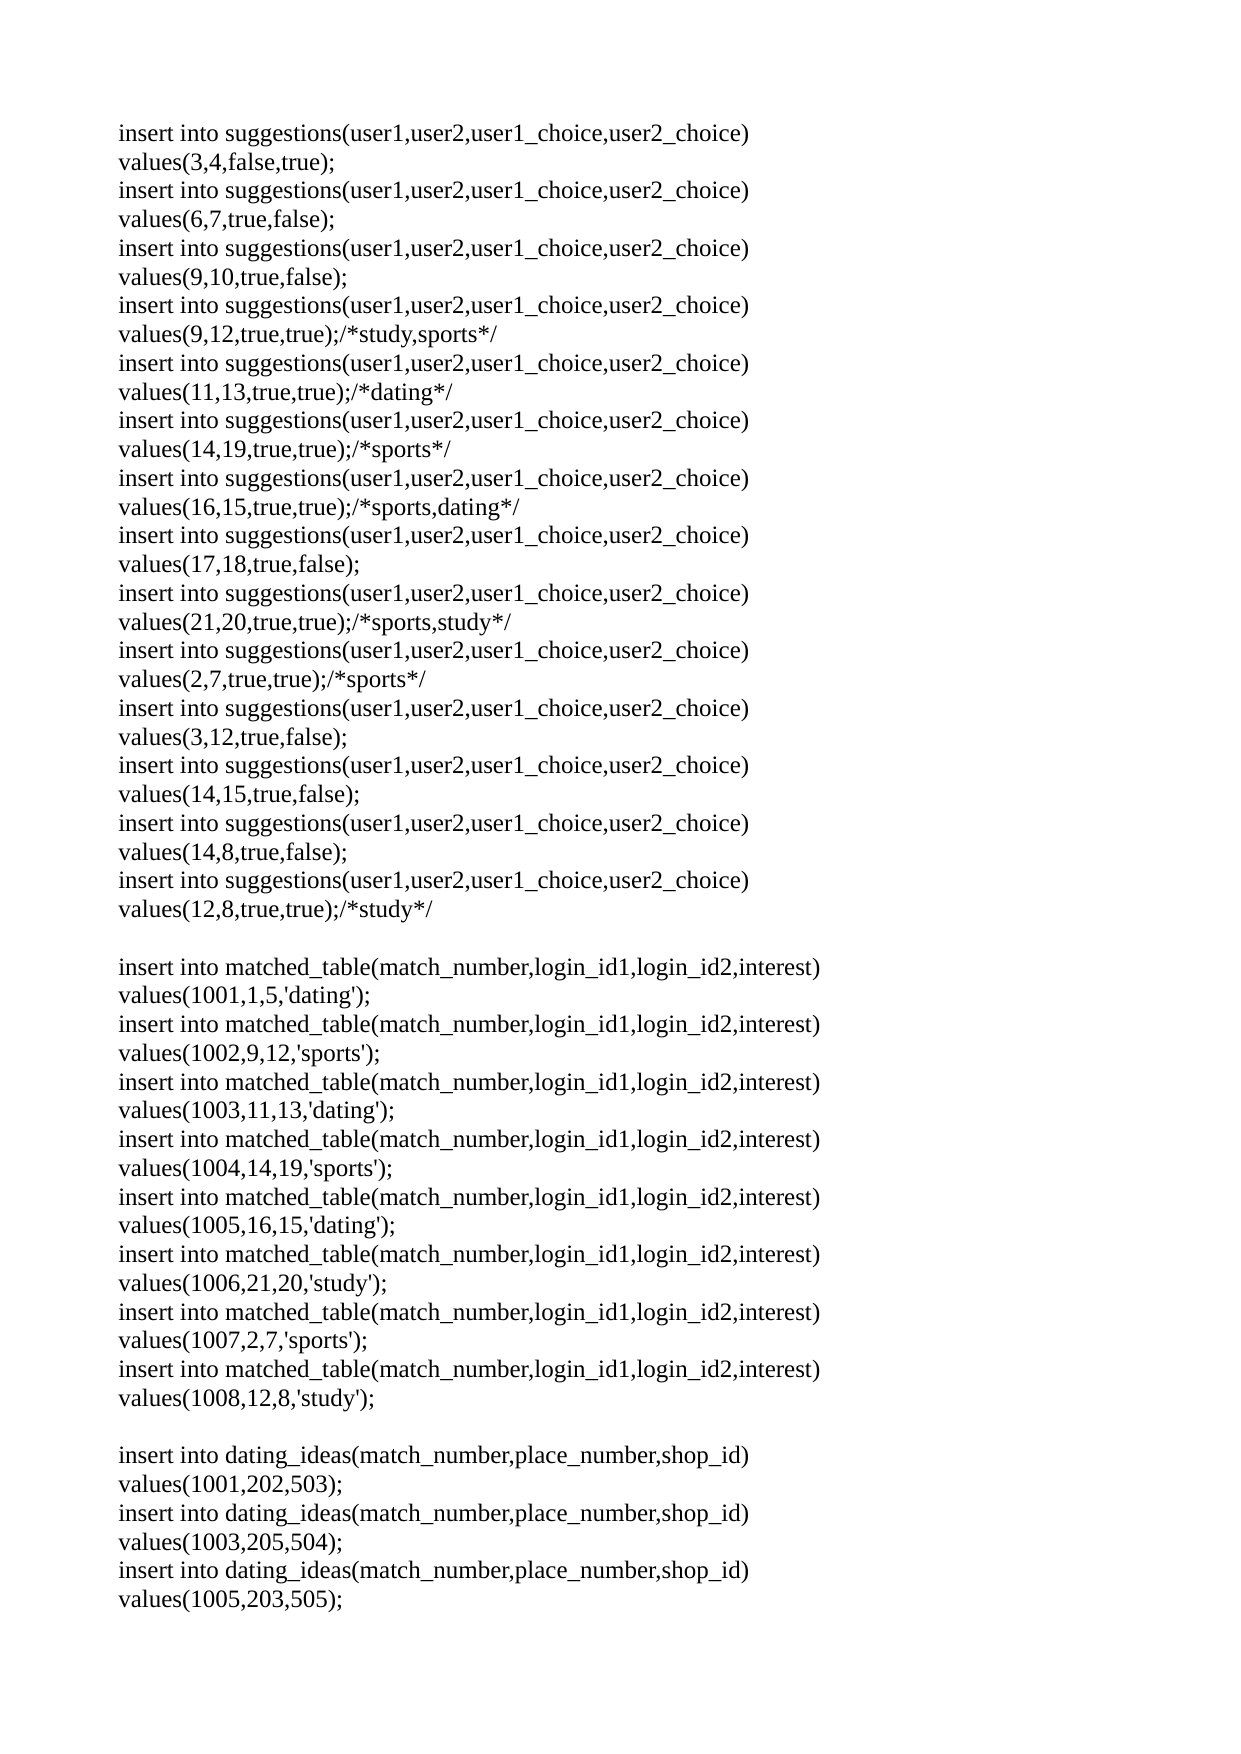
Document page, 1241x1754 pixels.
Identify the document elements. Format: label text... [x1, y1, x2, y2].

text values(17,18,true,false); [118, 549, 1122, 578]
text insert into matched_table(match_number,login_id1,login_id2,interest) [118, 1354, 1122, 1383]
text insert into suggestions(user1,user2,user1_choice,user2_choice) [118, 406, 1122, 434]
text values(14,19,true,true);/*sports*/ [118, 434, 1122, 463]
text values(16,15,true,true);/*sports,dating*/ [118, 492, 1122, 521]
text values(1004,14,19,'sports'); [118, 1153, 1122, 1182]
text values(1001,1,5,'dating'); [118, 981, 1122, 1009]
text insert into matched_table(match_number,login_id1,login_id2,interest) [118, 1297, 1122, 1326]
text values(2,7,true,true);/*sports*/ [118, 664, 1122, 693]
text insert into matched_table(match_number,login_id1,login_id2,interest) [118, 1009, 1122, 1038]
text insert into suggestions(user1,user2,user1_choice,user2_choice) [118, 463, 1122, 492]
text values(9,12,true,true);/*study,sports*/ [118, 319, 1122, 348]
text insert into suggestions(user1,user2,user1_choice,user2_choice) [118, 636, 1122, 664]
text insert into suggestions(user1,user2,user1_choice,user2_choice) [118, 521, 1122, 549]
text insert into matched_table(match_number,login_id1,login_id2,interest) [118, 1239, 1122, 1268]
text values(14,8,true,false); [118, 837, 1122, 866]
text insert into matched_table(match_number,login_id1,login_id2,interest) [118, 952, 1122, 981]
text values(1007,2,7,'sports'); [118, 1326, 1122, 1354]
text values(6,7,true,false); [118, 204, 1122, 233]
text values(1005,16,15,'dating'); [118, 1211, 1122, 1239]
text values(12,8,true,true);/*study*/ [118, 894, 1122, 923]
text values(3,4,false,true); [118, 147, 1122, 176]
text values(1003,11,13,'dating'); [118, 1096, 1122, 1124]
text insert into dating_ideas(match_number,place_number,shop_id) [118, 1441, 1122, 1469]
text insert into suggestions(user1,user2,user1_choice,user2_choice) [118, 291, 1122, 319]
text insert into matched_table(match_number,login_id1,login_id2,interest) [118, 1124, 1122, 1153]
text insert into suggestions(user1,user2,user1_choice,user2_choice) [118, 118, 1122, 147]
text insert into dating_ideas(match_number,place_number,shop_id) [118, 1498, 1122, 1527]
text insert into suggestions(user1,user2,user1_choice,user2_choice) [118, 866, 1122, 894]
text values(1005,203,505); [118, 1584, 1122, 1613]
text insert into dating_ideas(match_number,place_number,shop_id) [118, 1556, 1122, 1584]
text values(21,20,true,true);/*sports,study*/ [118, 607, 1122, 636]
text values(14,15,true,false); [118, 779, 1122, 808]
text values(1003,205,504); [118, 1527, 1122, 1556]
text values(9,10,true,false); [118, 262, 1122, 291]
text values(1006,21,20,'study'); [118, 1268, 1122, 1297]
text values(1008,12,8,'study'); [118, 1383, 1122, 1412]
text insert into suggestions(user1,user2,user1_choice,user2_choice) [118, 751, 1122, 779]
text insert into matched_table(match_number,login_id1,login_id2,interest) [118, 1182, 1122, 1211]
text insert into suggestions(user1,user2,user1_choice,user2_choice) [118, 808, 1122, 837]
text values(1002,9,12,'sports'); [118, 1038, 1122, 1067]
text insert into suggestions(user1,user2,user1_choice,user2_choice) [118, 176, 1122, 204]
text insert into suggestions(user1,user2,user1_choice,user2_choice) [118, 348, 1122, 377]
text values(1001,202,503); [118, 1469, 1122, 1498]
text values(3,12,true,false); [118, 722, 1122, 751]
text values(11,13,true,true);/*dating*/ [118, 377, 1122, 406]
text insert into suggestions(user1,user2,user1_choice,user2_choice) [118, 233, 1122, 262]
text insert into matched_table(match_number,login_id1,login_id2,interest) [118, 1067, 1122, 1096]
text insert into suggestions(user1,user2,user1_choice,user2_choice) [118, 693, 1122, 722]
text insert into suggestions(user1,user2,user1_choice,user2_choice) [118, 578, 1122, 607]
